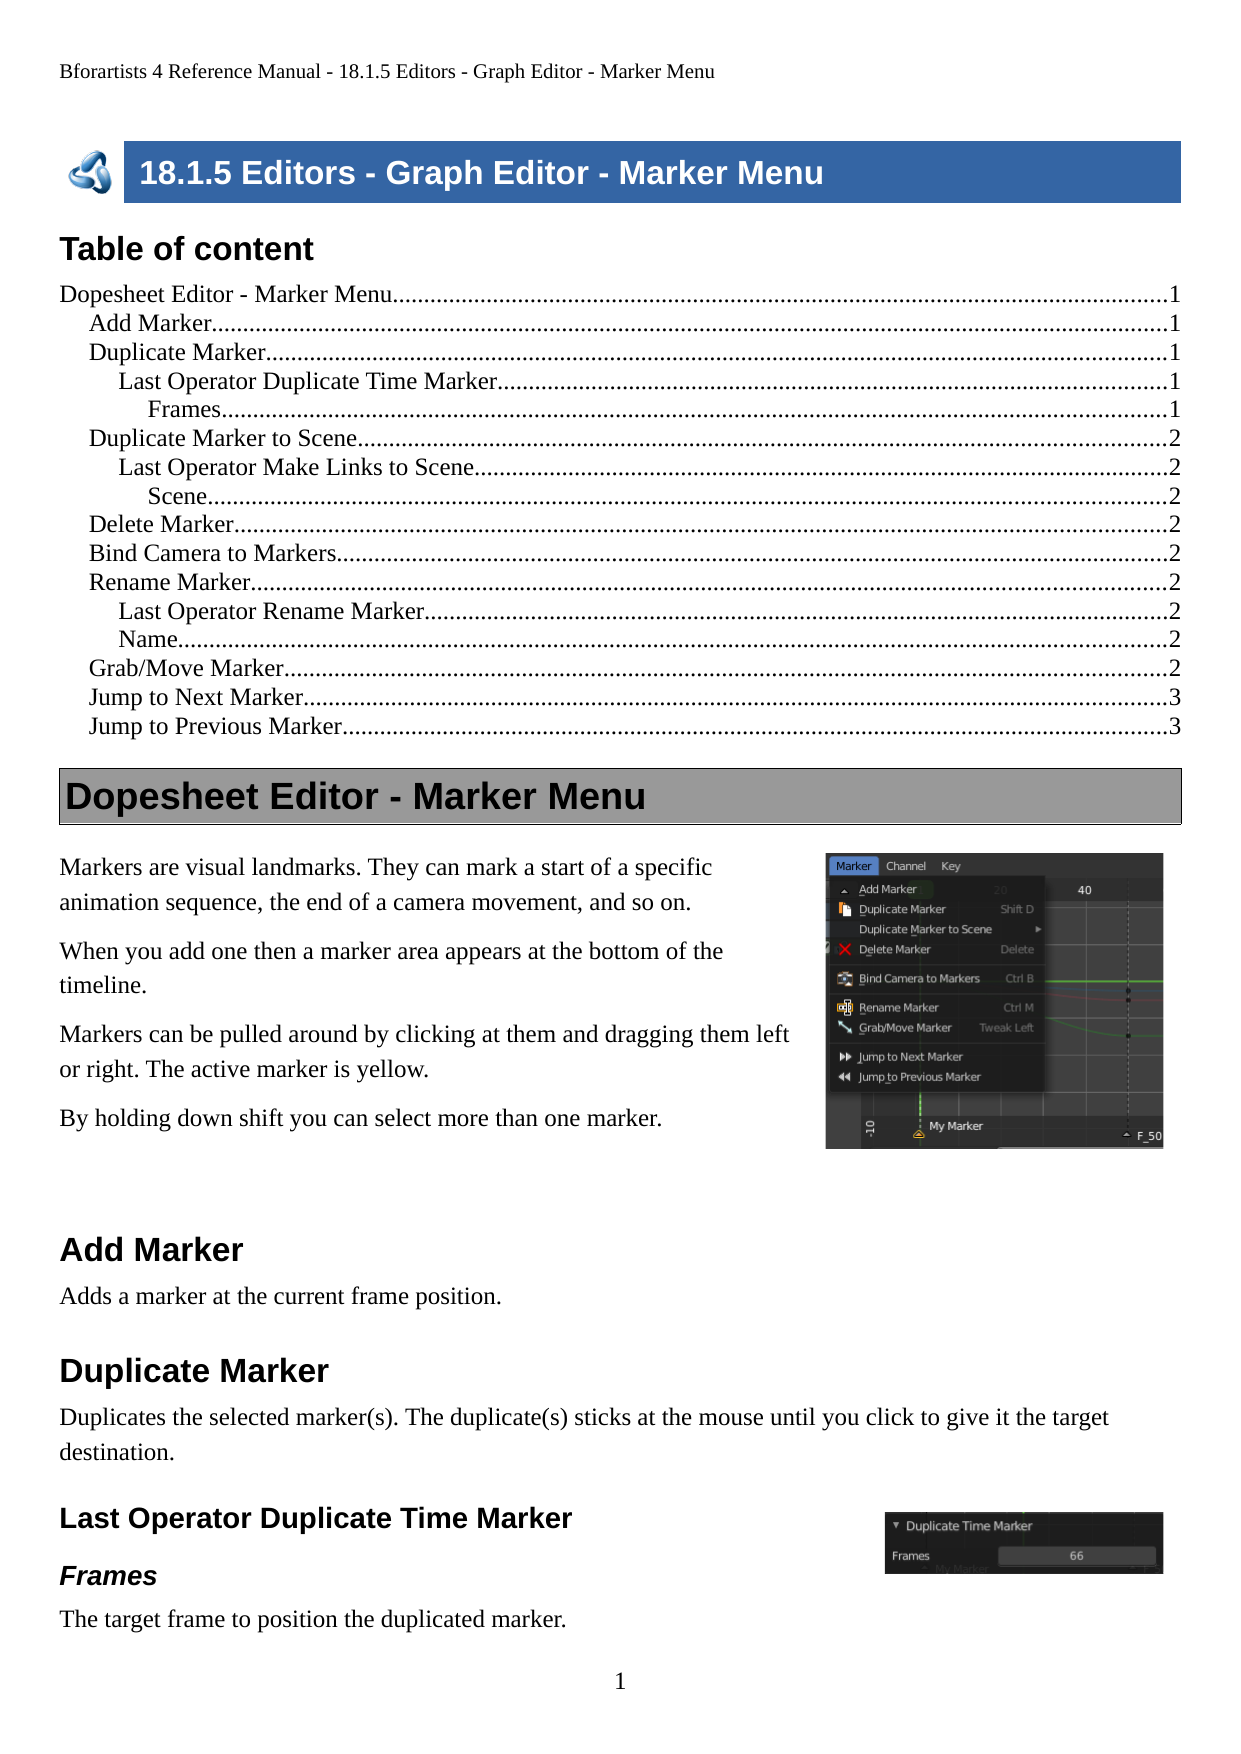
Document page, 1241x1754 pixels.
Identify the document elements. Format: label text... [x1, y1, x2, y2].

text Scene 2 [147, 481, 1181, 509]
text Last Operator Duplicate Time Marker 1 [118, 366, 1181, 394]
text Markers are visual landmarks. They can mark a start of a specific animation sequence, the end of a camera movement, and so on. [59, 852, 1181, 916]
text Dopesheet Editor - Marker Menu 1 [59, 279, 1181, 308]
text Delete Marker 2 [88, 509, 1181, 538]
text Markers can be pulled around by clicking at them and dragging them left or right. The active marker is yellow. [59, 1019, 825, 1083]
picture [825, 853, 1164, 1149]
text Name 2 [118, 624, 1181, 653]
subtitle Last Operator Duplicate Time Marker [59, 1501, 1181, 1534]
picture [884, 1512, 1164, 1574]
text Adds a marker at the current frame position. [59, 1281, 1181, 1310]
subtitle Duplicate Marker [59, 1351, 1181, 1390]
text Frames 1 [147, 394, 1181, 423]
text When you add one then a marker area appears at the bottom of the timeline. [59, 936, 825, 999]
subtitle Frames [59, 1559, 1181, 1591]
table_header Dopesheet Editor - Marker Menu [60, 769, 1181, 823]
text Duplicate Marker 1 [88, 337, 1181, 366]
subtitle Table of content [59, 228, 1181, 267]
text The target frame to position the duplicated marker. [59, 1604, 1181, 1632]
text Grab/Move Marker 2 [88, 653, 1181, 682]
table_header [59, 141, 124, 203]
text Duplicate Marker to Scene 2 [88, 423, 1181, 452]
text Bind Camera to Markers 2 [88, 538, 1181, 567]
picture [65, 147, 114, 197]
text Last Operator Rename Marker 2 [118, 596, 1181, 624]
subtitle Add Marker [59, 1230, 1181, 1269]
text Add Marker 1 [88, 308, 1181, 337]
text Jump to Previous Marker 3 [88, 711, 1181, 739]
text Rename Marker 2 [88, 567, 1181, 596]
text Duplicates the selected marker(s). The duplicate(s) sticks at the mouse until you click to give it the target destination. [59, 1402, 1181, 1466]
text Jump to Next Marker 3 [88, 682, 1181, 711]
text By holding down shift you can select more than one marker. [59, 1103, 825, 1132]
table_header 18.1.5 Editors - Graph Editor - Marker Menu [124, 141, 1181, 203]
text Last Operator Make Links to Scene 2 [118, 452, 1181, 481]
